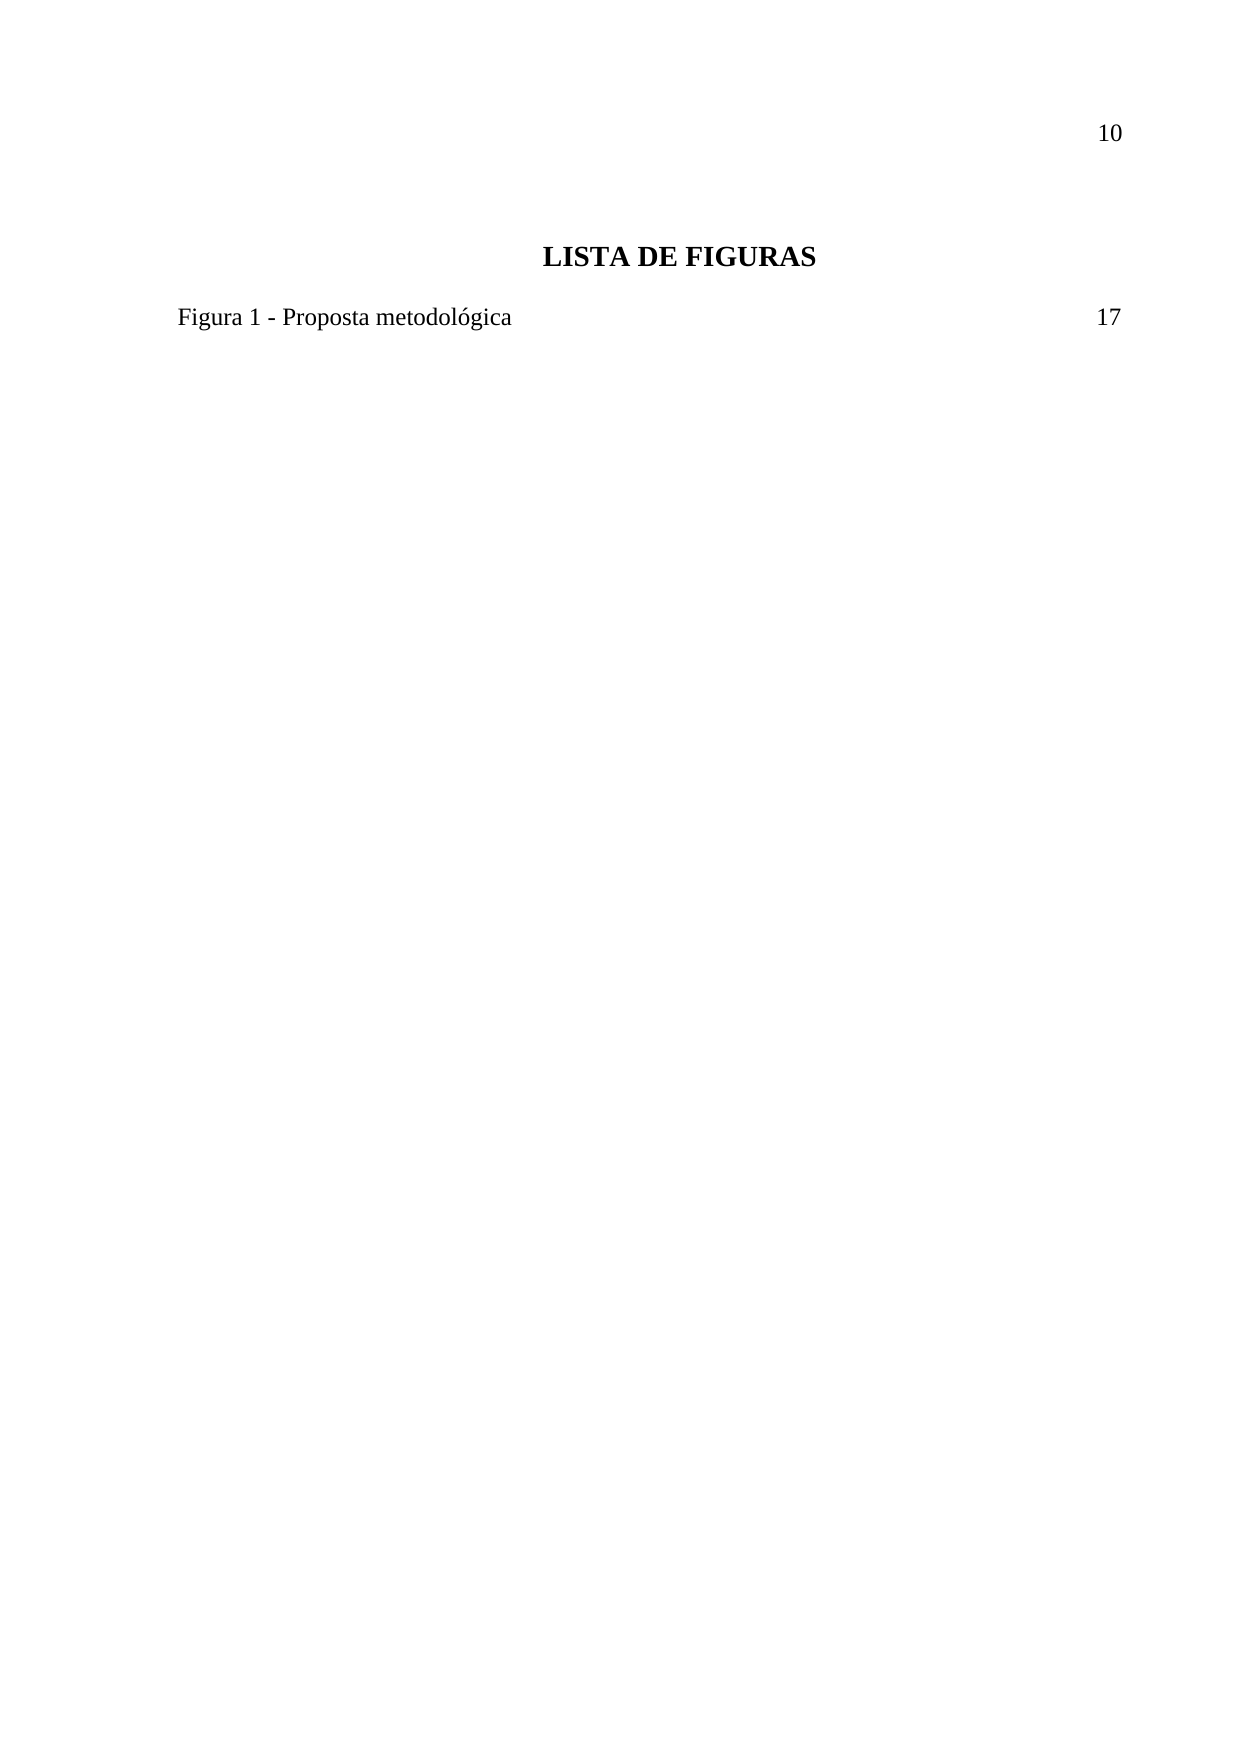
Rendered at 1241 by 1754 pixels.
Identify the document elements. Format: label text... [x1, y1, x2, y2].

text Figura 1 - Proposta metodológica 17 [177, 302, 1122, 331]
text LISTA DE FIGURAS [207, 239, 1122, 273]
